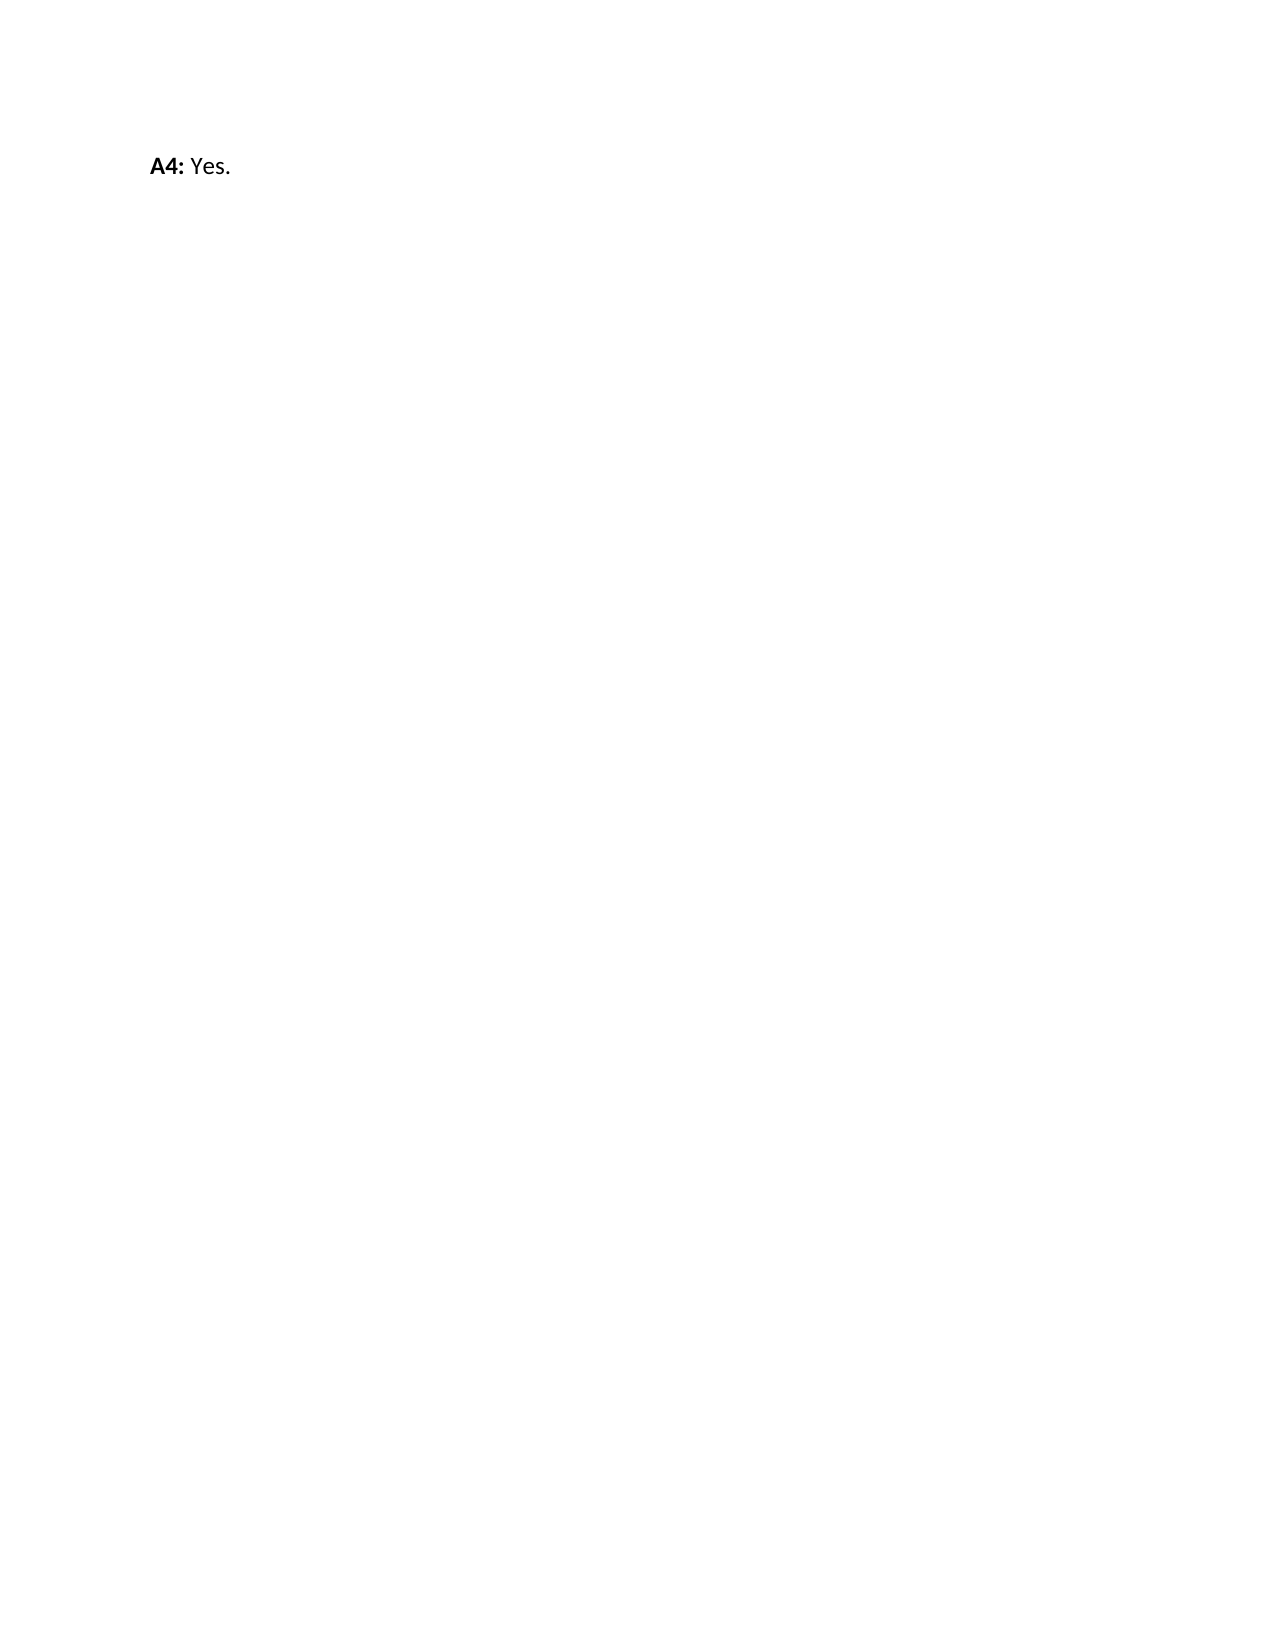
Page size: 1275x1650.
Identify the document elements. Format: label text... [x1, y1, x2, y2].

text A4: Yes. [150, 150, 1125, 181]
